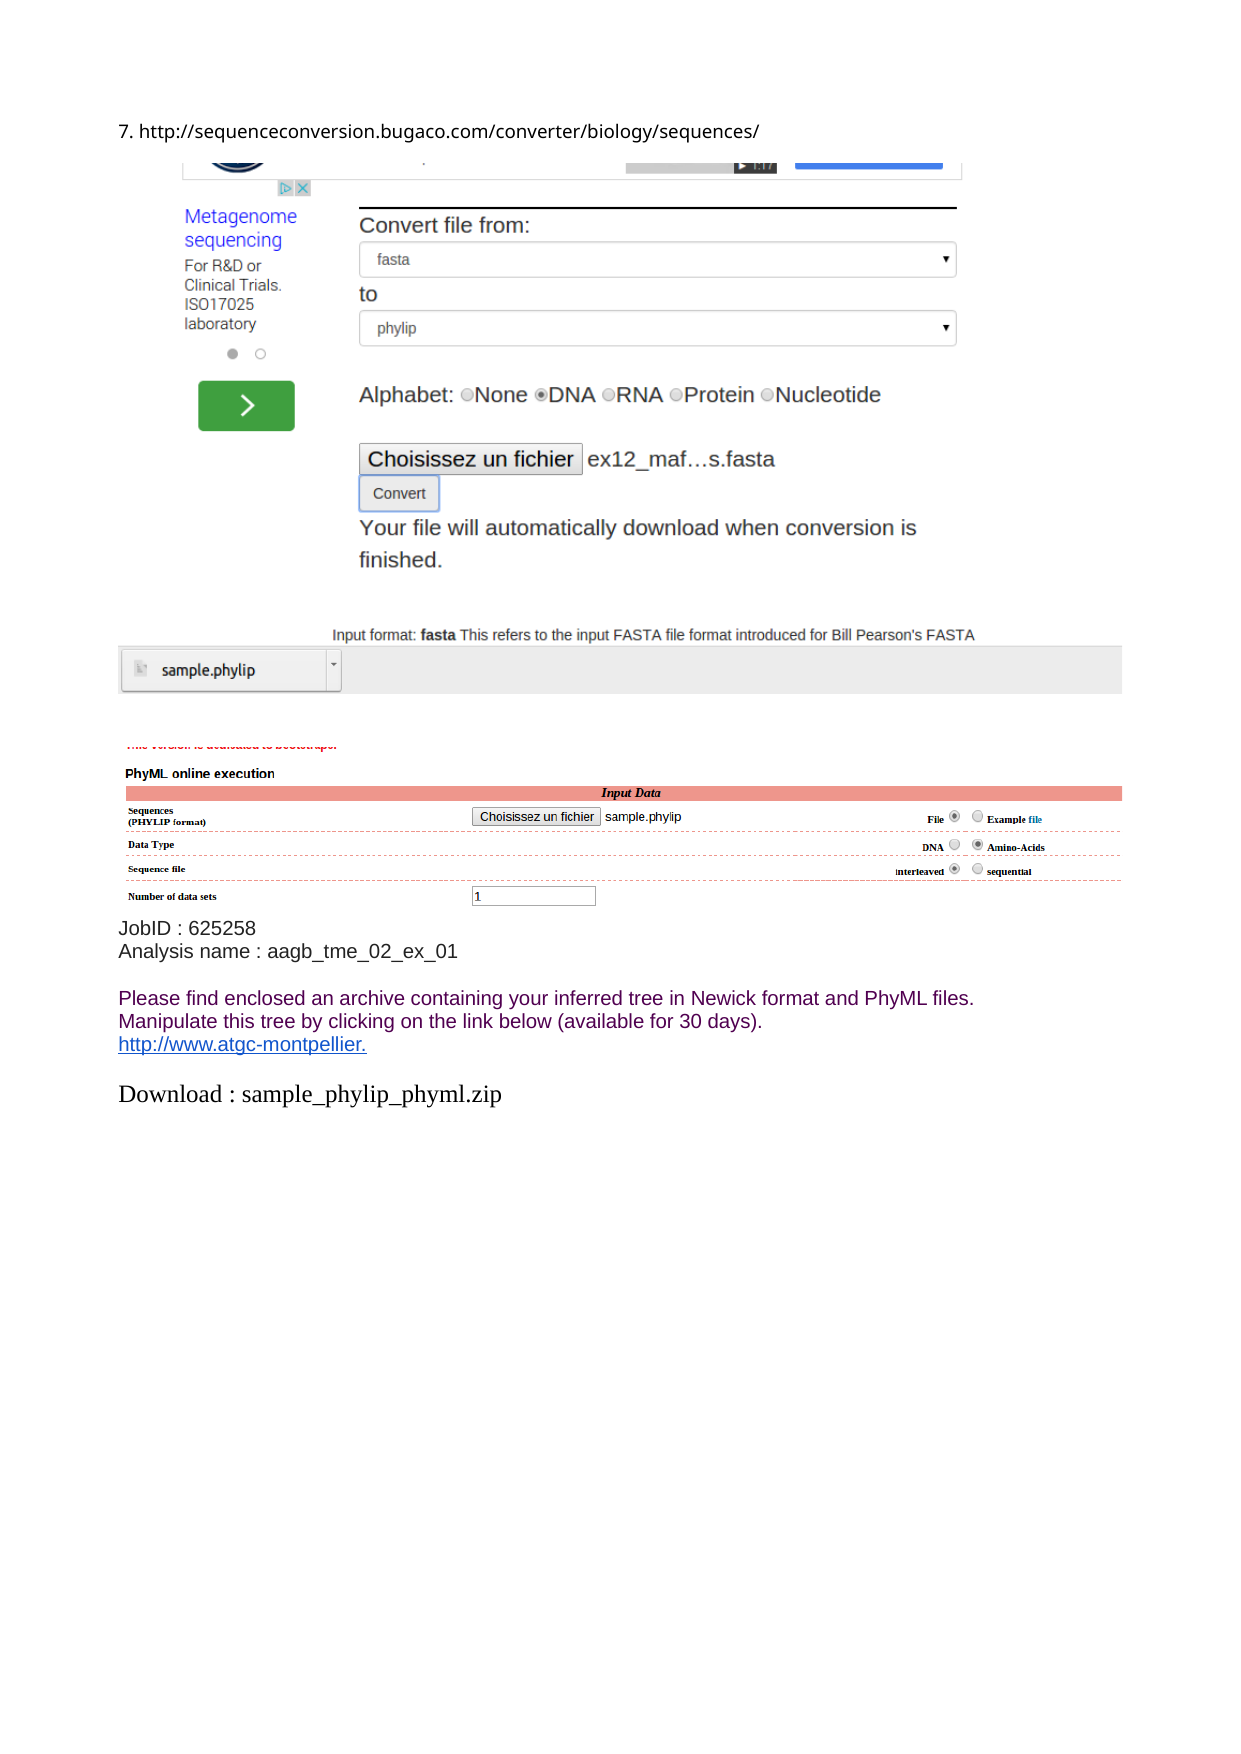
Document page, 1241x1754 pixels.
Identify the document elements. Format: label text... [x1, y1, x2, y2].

picture [118, 163, 1123, 694]
text 7. http://sequenceconversion.bugaco.com/converter/biology/sequences/ [118, 118, 1122, 144]
text JobID : 625258 Analysis name : aagb_tme_02_ex_01 Please find enclosed an archive containing your inferred tree in Newick format and PhyML files. Manipulate this tree by clicking on the link below (available for 30 days). http://www.atgc-montpellier. [118, 916, 1122, 1056]
text Download : sample_phylip_phyml.zip [118, 1079, 1122, 1108]
picture [118, 747, 1123, 916]
